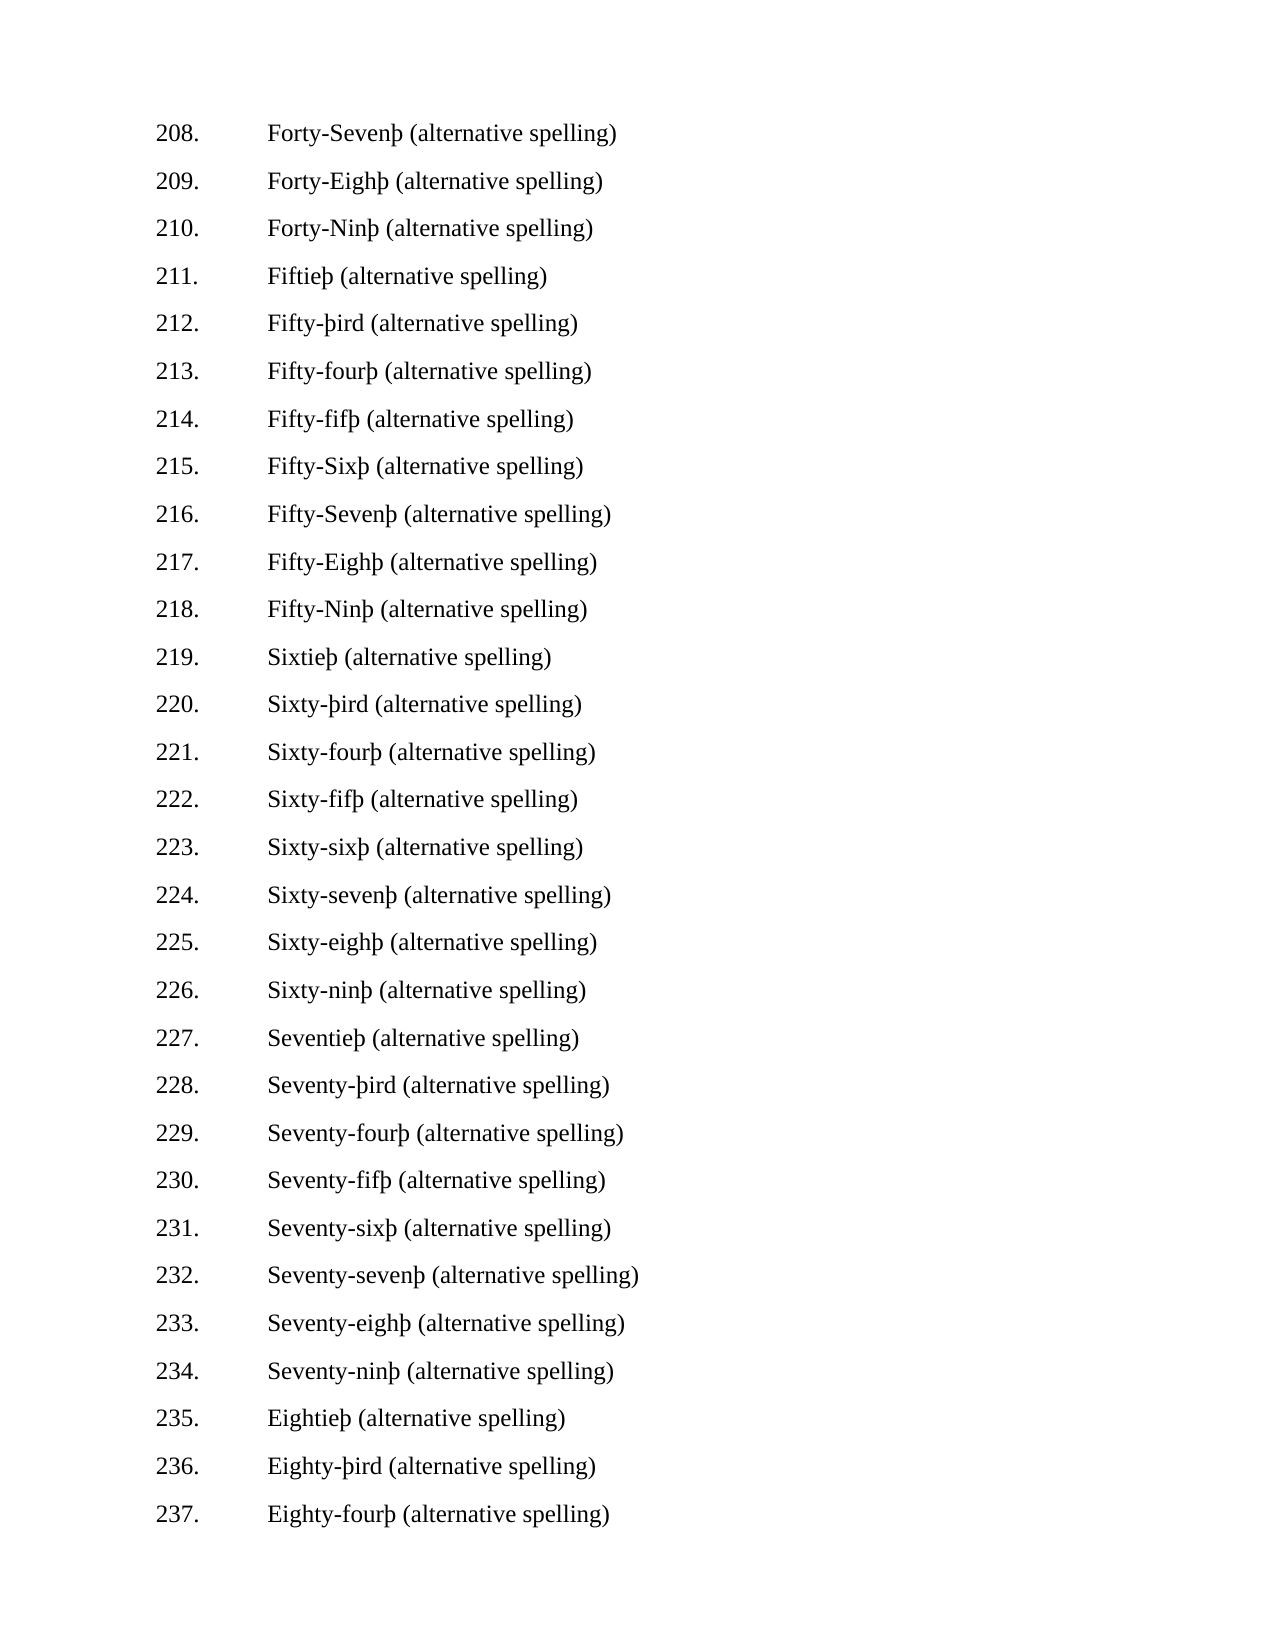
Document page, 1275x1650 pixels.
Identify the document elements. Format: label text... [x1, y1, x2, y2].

list Forty-Eighþ (alternative spelling) [156, 166, 1157, 194]
list Seventy-sixþ (alternative spelling) [156, 1213, 1157, 1242]
list Fifty-fifþ (alternative spelling) [156, 404, 1157, 432]
list Seventy-þird (alternative spelling) [156, 1070, 1157, 1099]
list Forty-Ninþ (alternative spelling) [156, 213, 1157, 242]
list Fifty-Sevenþ (alternative spelling) [156, 499, 1157, 528]
list Eighty-fourþ (alternative spelling) [156, 1499, 1157, 1527]
list Seventy-sevenþ (alternative spelling) [156, 1261, 1157, 1289]
list Eightieþ (alternative spelling) [156, 1403, 1157, 1432]
list Sixty-eighþ (alternative spelling) [156, 927, 1157, 956]
list Seventieþ (alternative spelling) [156, 1023, 1157, 1051]
list Sixty-þird (alternative spelling) [156, 689, 1157, 718]
list Sixty-sixþ (alternative spelling) [156, 832, 1157, 861]
list Eighty-þird (alternative spelling) [156, 1451, 1157, 1480]
list Fiftieþ (alternative spelling) [156, 261, 1157, 290]
list Fifty-Sixþ (alternative spelling) [156, 451, 1157, 480]
list Sixty-fifþ (alternative spelling) [156, 784, 1157, 813]
list Sixty-fourþ (alternative spelling) [156, 737, 1157, 766]
list Seventy-ninþ (alternative spelling) [156, 1356, 1157, 1384]
list Forty-Sevenþ (alternative spelling) [156, 118, 1157, 147]
list Sixty-sevenþ (alternative spelling) [156, 880, 1157, 908]
list Sixty-ninþ (alternative spelling) [156, 975, 1157, 1004]
list Fifty-Eighþ (alternative spelling) [156, 547, 1157, 575]
list Fifty-þird (alternative spelling) [156, 308, 1157, 337]
list Seventy-eighþ (alternative spelling) [156, 1308, 1157, 1337]
list Seventy-fifþ (alternative spelling) [156, 1165, 1157, 1194]
list Sixtieþ (alternative spelling) [156, 642, 1157, 671]
list Seventy-fourþ (alternative spelling) [156, 1118, 1157, 1147]
list Fifty-Ninþ (alternative spelling) [156, 594, 1157, 623]
list Fifty-fourþ (alternative spelling) [156, 356, 1157, 385]
